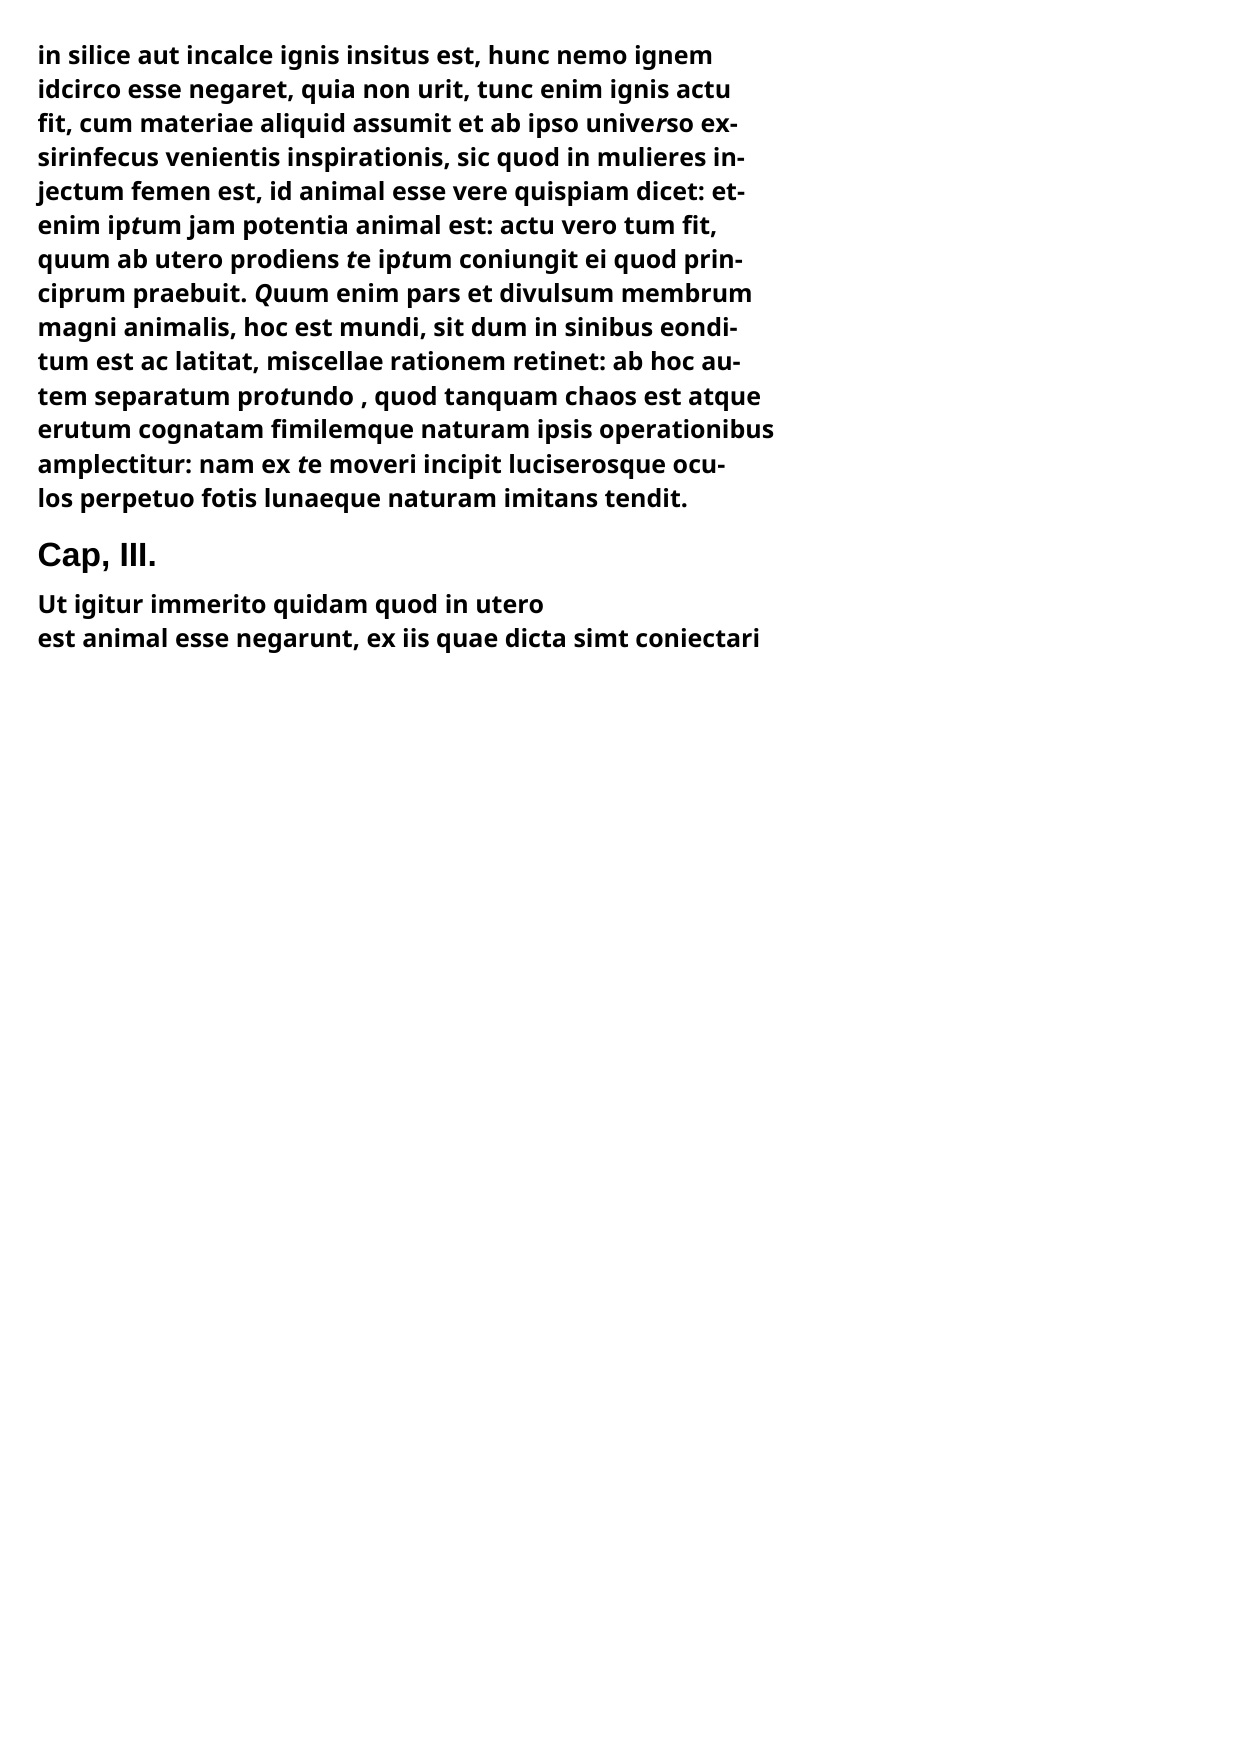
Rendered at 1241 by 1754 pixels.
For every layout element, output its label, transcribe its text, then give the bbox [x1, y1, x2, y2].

subtitle Cap, III. [37, 535, 1203, 574]
text in silice aut incalce ignis insitus est, hunc nemo ignem idcirco esse negaret, quia non urit, tunc enim ignis actu fit, cum materiae aliquid assumit et ab ipso universo ex- sirinfecus venientis inspirationis, sic quod in mulieres in- jectum femen est, id animal esse vere quispiam dicet: et- enim iptum jam potentia animal est: actu vero tum fit, quum ab utero prodiens te iptum coniungit ei quod prin- ciprum praebuit. Quum enim pars et divulsum membrum magni animalis, hoc est mundi, sit dum in sinibus eondi- tum est ac latitat, miscellae rationem retinet: ab hoc au- tem separatum protundo , quod tanquam chaos est atque erutum cognatam fimilemque naturam ipsis operationibus amplectitur: nam ex te moveri incipit luciserosque ocu- los perpetuo fotis lunaeque naturam imitans tendit. [37, 37, 1203, 514]
text Ut igitur immerito quidam quod in utero est animal esse negarunt, ex iis quae dicta simt coniectari [37, 586, 1203, 654]
